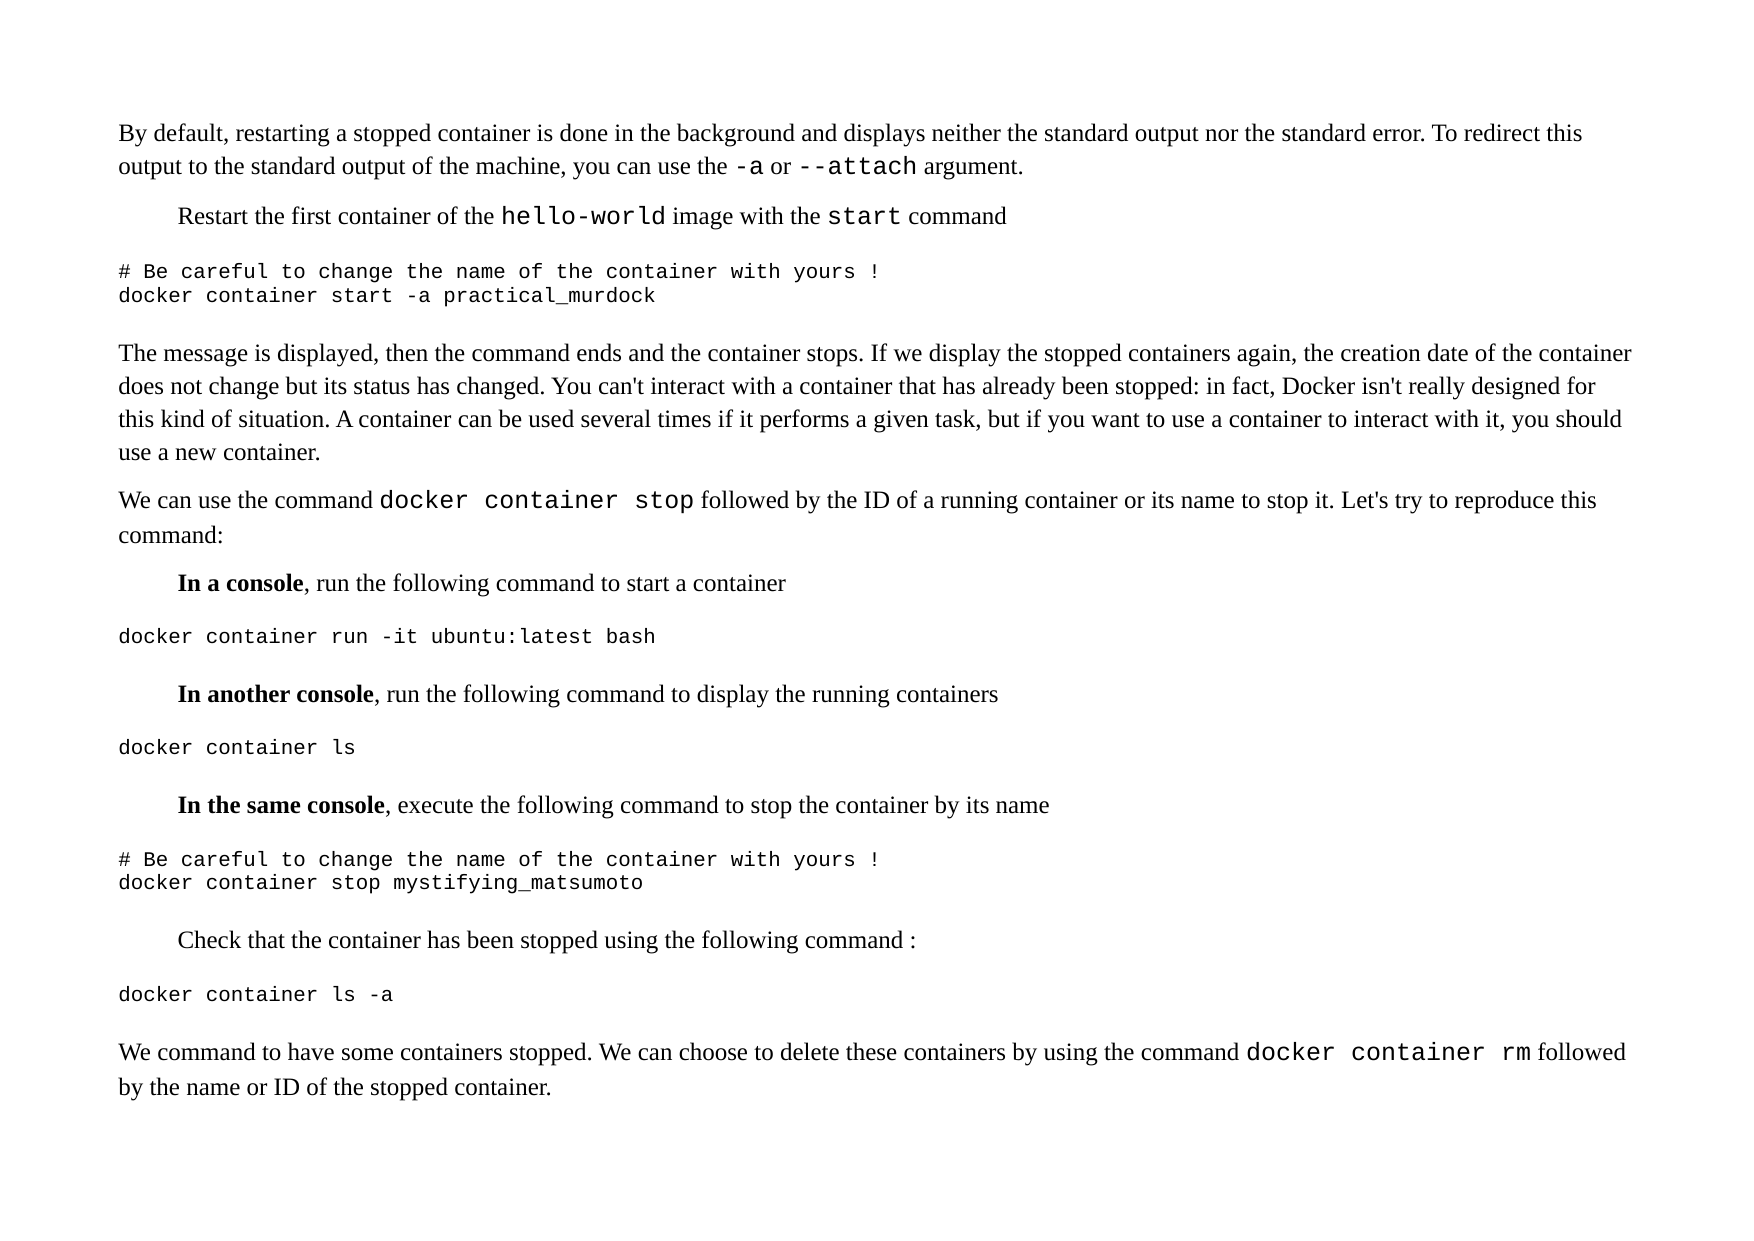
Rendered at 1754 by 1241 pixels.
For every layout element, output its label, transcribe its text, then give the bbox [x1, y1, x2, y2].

text In another console, run the following command to display the running containers [177, 679, 1577, 708]
text The message is displayed, then the command ends and the container stops. If we display the stopped containers again, the creation date of the container does not change but its status has changed. You can't interact with a container that has already been stopped: in fact, Docker isn't really designed for this kind of situation. A container can be used several times if it performs a given task, but if you want to use a container to interact with it, you should use a new container. [118, 338, 1636, 466]
text In the same console, execute the following command to stop the container by its name [177, 790, 1577, 819]
text Restart the first container of the hello-world image with the start command [177, 201, 1577, 232]
text We command to have some containers stopped. We can choose to delete these containers by using the command docker container rm followed by the name or ID of the stopped container. [118, 1037, 1636, 1101]
text docker container ls [118, 737, 1636, 761]
text # Be careful to change the name of the container with yours ! [118, 261, 1636, 285]
text We can use the command docker container stop followed by the ID of a running container or its name to stop it. Let's try to reproduce this command: [118, 485, 1636, 549]
text # Be careful to change the name of the container with yours ! [118, 848, 1636, 872]
text docker container run -it ubuntu:latest bash [118, 626, 1636, 649]
text docker container stop mystifying_matsumoto [118, 872, 1636, 896]
text By default, restarting a stopped container is done in the background and displays neither the standard output nor the standard error. To redirect this output to the standard output of the machine, you can use the -a or --attach argument. [118, 118, 1636, 182]
text docker container ls -a [118, 983, 1636, 1007]
text In a console, run the following command to start a container [177, 568, 1577, 596]
text Check that the container has been stopped using the following command : [177, 925, 1577, 954]
text docker container start -a practical_murdock [118, 285, 1636, 309]
